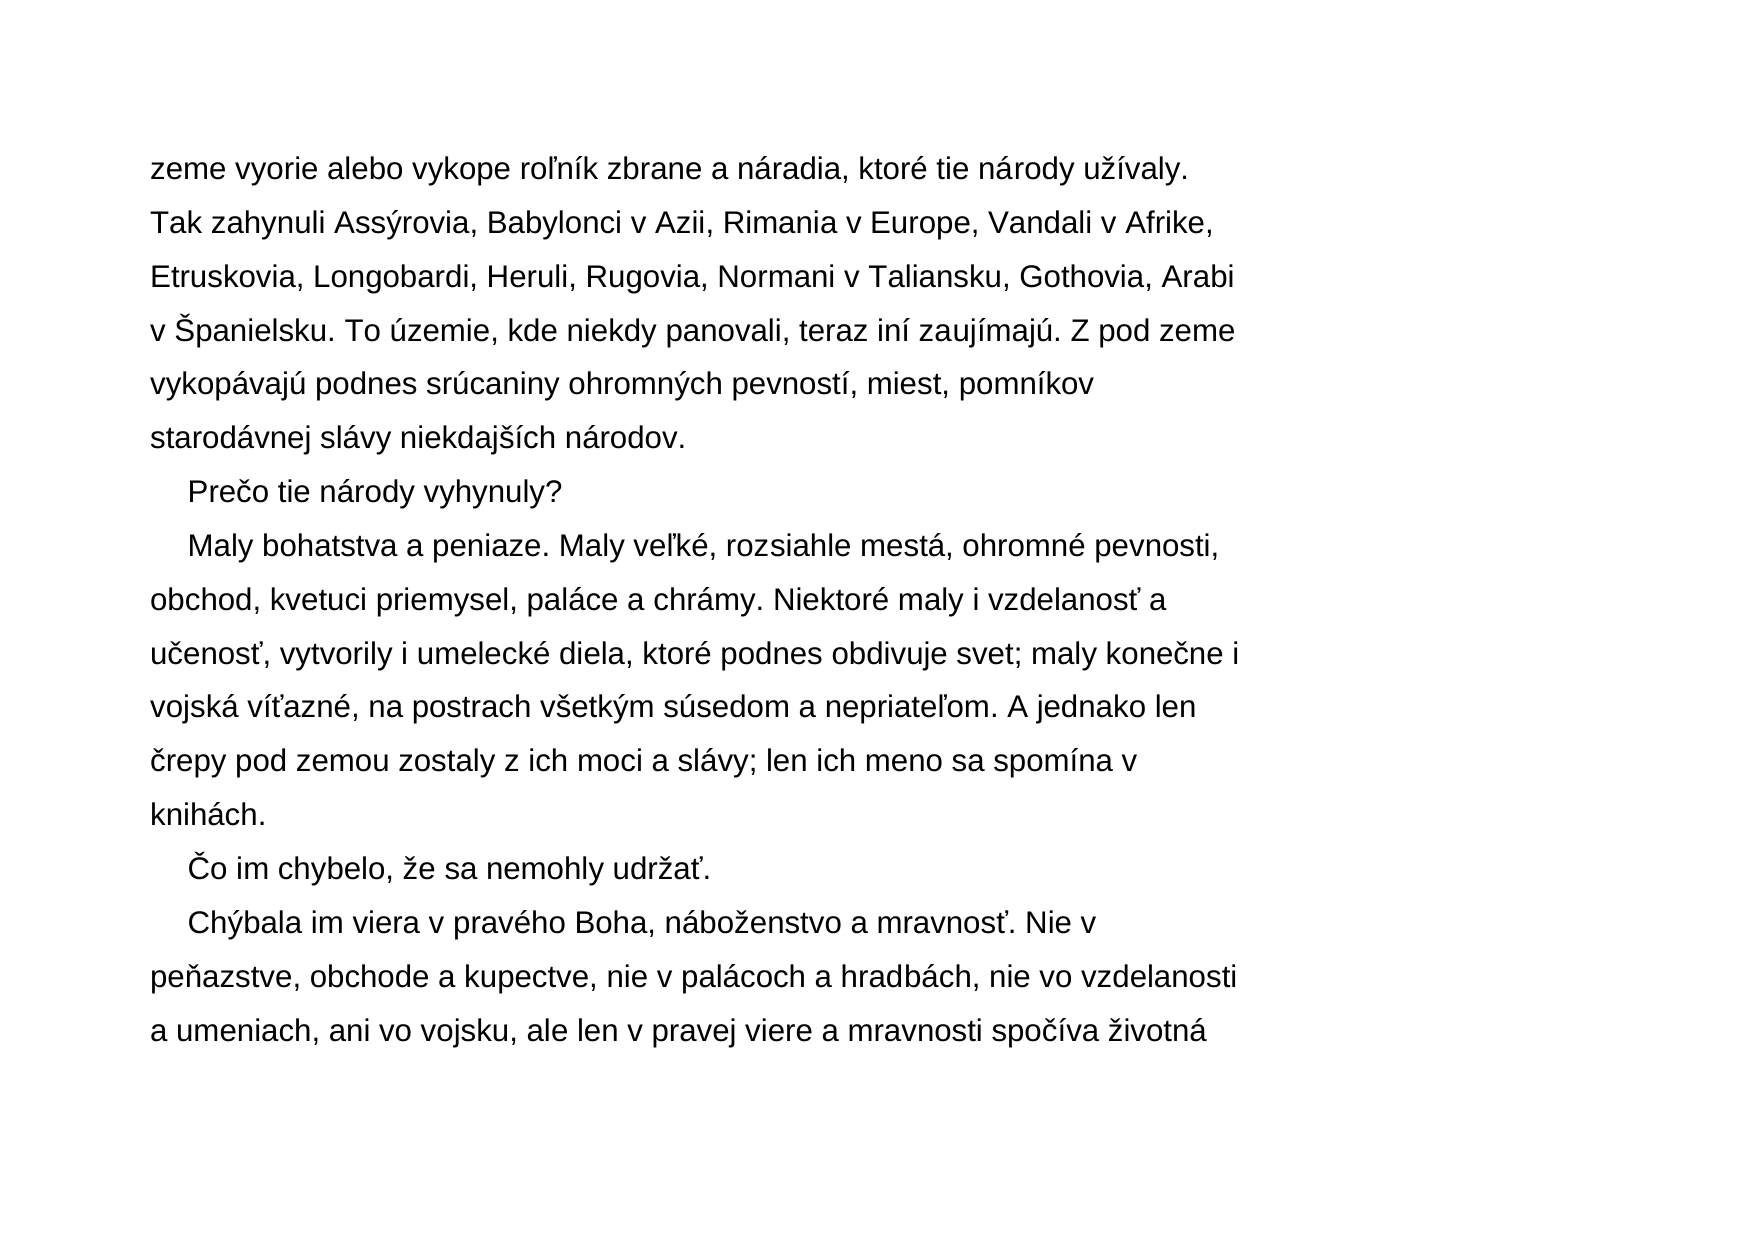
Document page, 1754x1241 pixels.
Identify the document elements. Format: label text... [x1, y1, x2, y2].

text Maly bohatstva a peniaze. Maly veľké, roz­siahle mestá, ohromné pevnosti, obchod, kvetuci priemysel, paláce a chrámy. Niektoré maly i vzdelanosť a učenosť, vytvorily i umelecké diela, ktoré podnes obdivuje svet; maly konečne i vojská víťazné, na postrach všetkým súsedom a nepriateľom. A jednako len črepy pod zemou zostaly z ich moci a slávy; len ich meno sa spomína v knihách. [150, 527, 1243, 832]
text Chýbala im viera v pravého Boha, náboženstvo a mravnosť. Nie v peňazstve, obchode a kupectve, nie v palácoch a hrad­bách, nie vo vzdelanosti a umeniach, ani vo vojsku, ale len v pravej viere a mravnosti spočíva životná [150, 904, 1243, 1048]
text Čo im chybelo, že sa nemohly udržať. [150, 850, 1243, 886]
text Prečo tie národy vyhynuly? [150, 473, 1243, 509]
text zeme vyorie alebo vykope roľník zbrane a náradia, ktoré tie ná­rody užívaly. Tak zahynuli Assýrovia, Babylonci v Azii, Rimania v Europe, Vandali v Afrike, Etruskovia, Longobardi, Heruli, Rugovia, Normani v Taliansku, Gothovia, Arabi v Španielsku. To územie, kde niekdy panovali, teraz iní za­ujímajú. Z pod zeme vykopávajú podnes srúcaniny ohromných pevností, miest, pomníkov starodávnej slávy niekdajších národov. [150, 150, 1243, 455]
